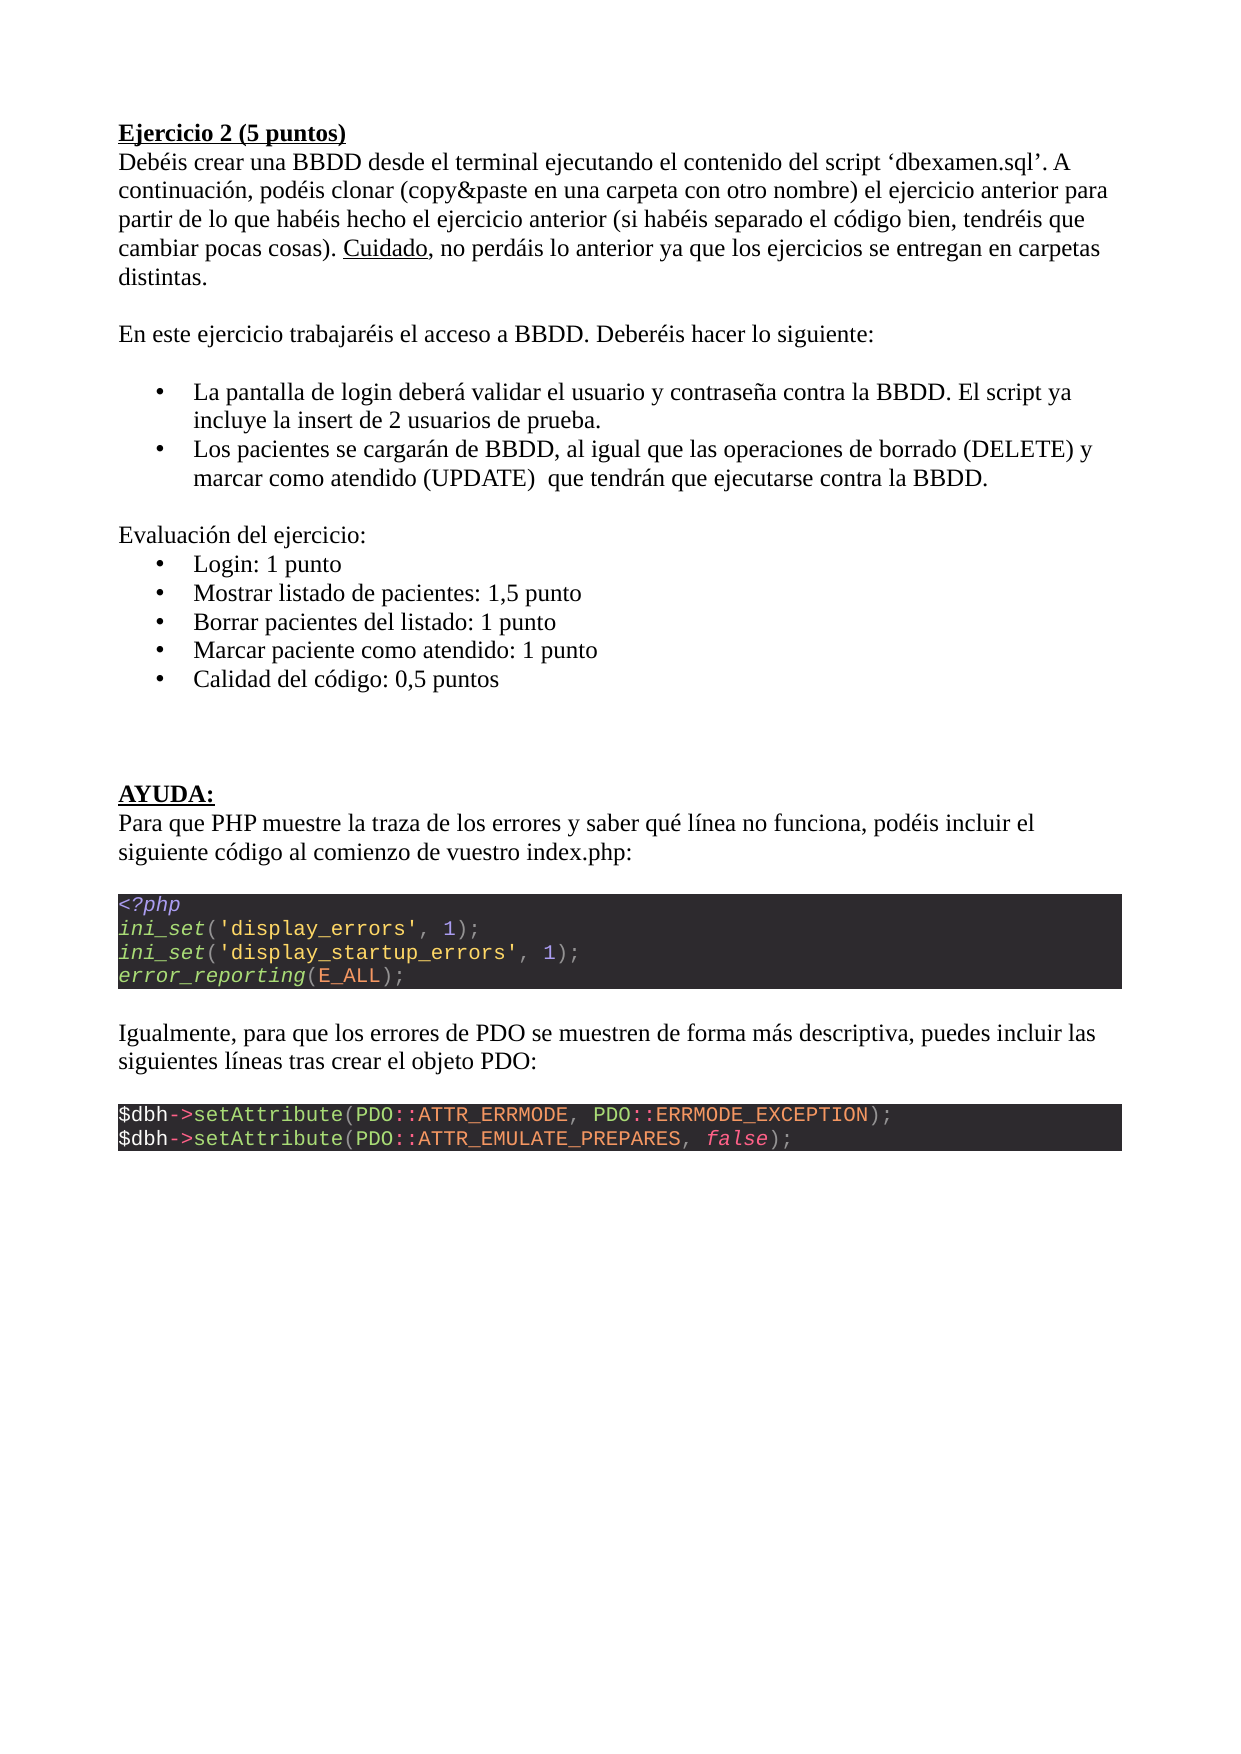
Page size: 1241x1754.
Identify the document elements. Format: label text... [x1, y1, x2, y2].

text Igualmente, para que los errores de PDO se muestren de forma más descriptiva, puedes incluir las siguientes líneas tras crear el objeto PDO: [118, 1018, 1122, 1075]
text En este ejercicio trabajaréis el acceso a BBDD. Deberéis hacer lo siguiente: [118, 319, 1122, 348]
text <?php ini_set('display_errors', 1); ini_set('display_startup_errors', 1); error_reporting(E_ALL); [118, 894, 1122, 989]
text Ejercicio 2 (5 puntos) [118, 118, 1122, 147]
text Para que PHP muestre la traza de los errores y saber qué línea no funciona, podéis incluir el siguiente código al comienzo de vuestro index.php: [118, 808, 1122, 866]
list Login: 1 punto [156, 549, 1122, 578]
text Evaluación del ejercicio: [118, 521, 1122, 549]
list Marcar paciente como atendido: 1 punto [156, 636, 1122, 664]
list La pantalla de login deberá validar el usuario y contraseña contra la BBDD. El script ya incluye la insert de 2 usuarios de prueba. [156, 377, 1122, 434]
text AYUDA: [118, 779, 1122, 808]
text Debéis crear una BBDD desde el terminal ejecutando el contenido del script ‘dbexamen.sql’. A continuación, podéis clonar (copy&paste en una carpeta con otro nombre) el ejercicio anterior para partir de lo que habéis hecho el ejercicio anterior (si habéis separado el código bien, tendréis que cambiar pocas cosas). Cuidado, no perdáis lo anterior ya que los ejercicios se entregan en carpetas distintas. [118, 147, 1122, 291]
list Los pacientes se cargarán de BBDD, al igual que las operaciones de borrado (DELETE) y marcar como atendido (UPDATE) que tendrán que ejecutarse contra la BBDD. [156, 434, 1122, 492]
list Borrar pacientes del listado: 1 punto [156, 607, 1122, 636]
list Calidad del código: 0,5 puntos [156, 664, 1122, 693]
list Mostrar listado de pacientes: 1,5 punto [156, 578, 1122, 607]
text $dbh->setAttribute(PDO::ATTR_ERRMODE, PDO::ERRMODE_EXCEPTION); $dbh->setAttribute(PDO::ATTR_EMULATE_PREPARES, false); [118, 1104, 1122, 1151]
